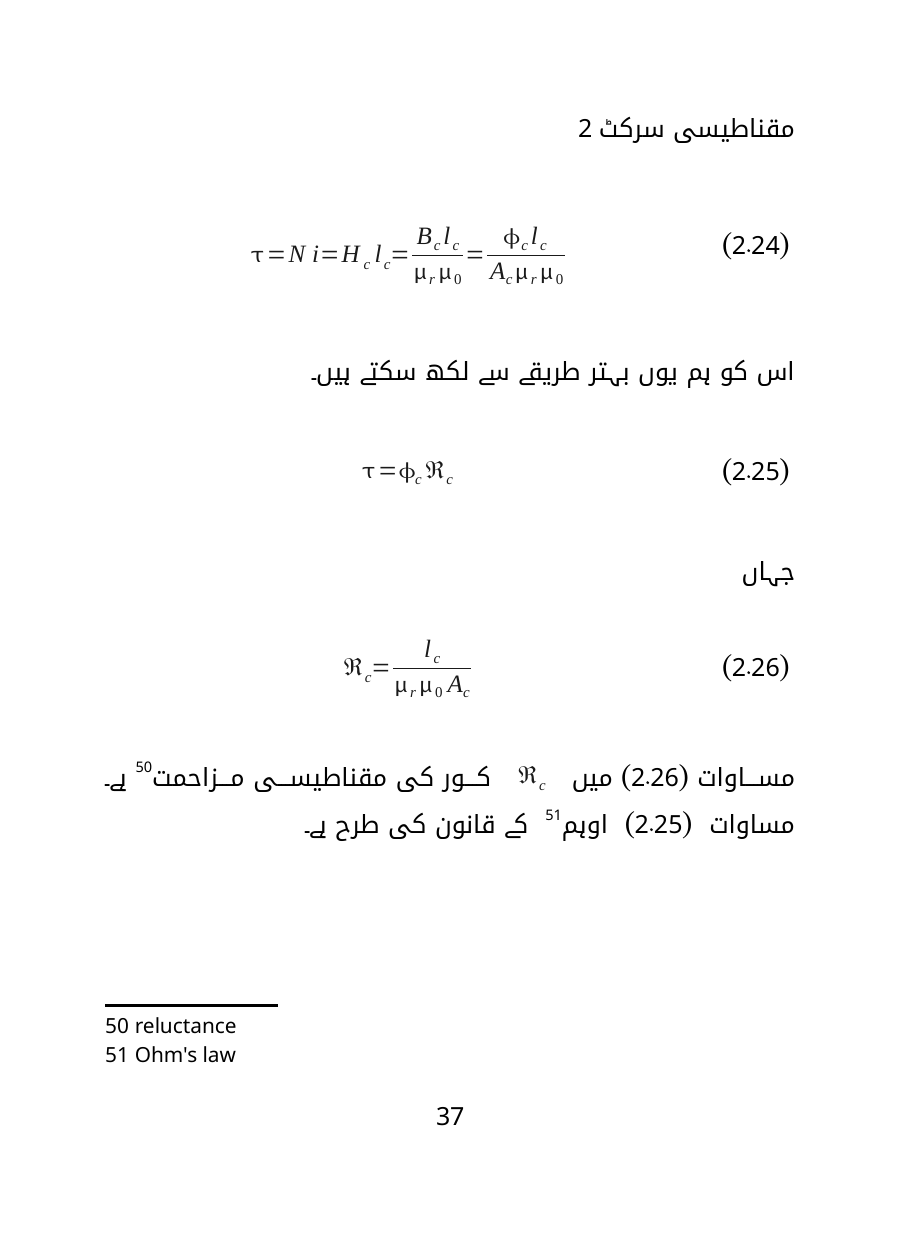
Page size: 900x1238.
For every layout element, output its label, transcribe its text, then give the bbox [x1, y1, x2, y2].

table_header (2.24) [703, 216, 795, 314]
table_header (2.26) [702, 630, 795, 720]
table_header [105, 630, 702, 720]
table_header (2.25) [702, 443, 795, 514]
text Ohm's law [105, 1040, 795, 1068]
table_header [105, 216, 703, 314]
text جہاں [105, 548, 795, 595]
text اس کو ہم یوں بہتر طریقے سے لکھ سکتے ہیں۔ [105, 349, 795, 396]
table_header [105, 443, 702, 514]
text reluctance [105, 1012, 795, 1040]
text مساوات (2.26) میں کور کی مقناطیسی مزاحمت ہے۔ مساوات (2.25) اوہم کے قانون کی طرح ہے۔ [105, 754, 795, 849]
